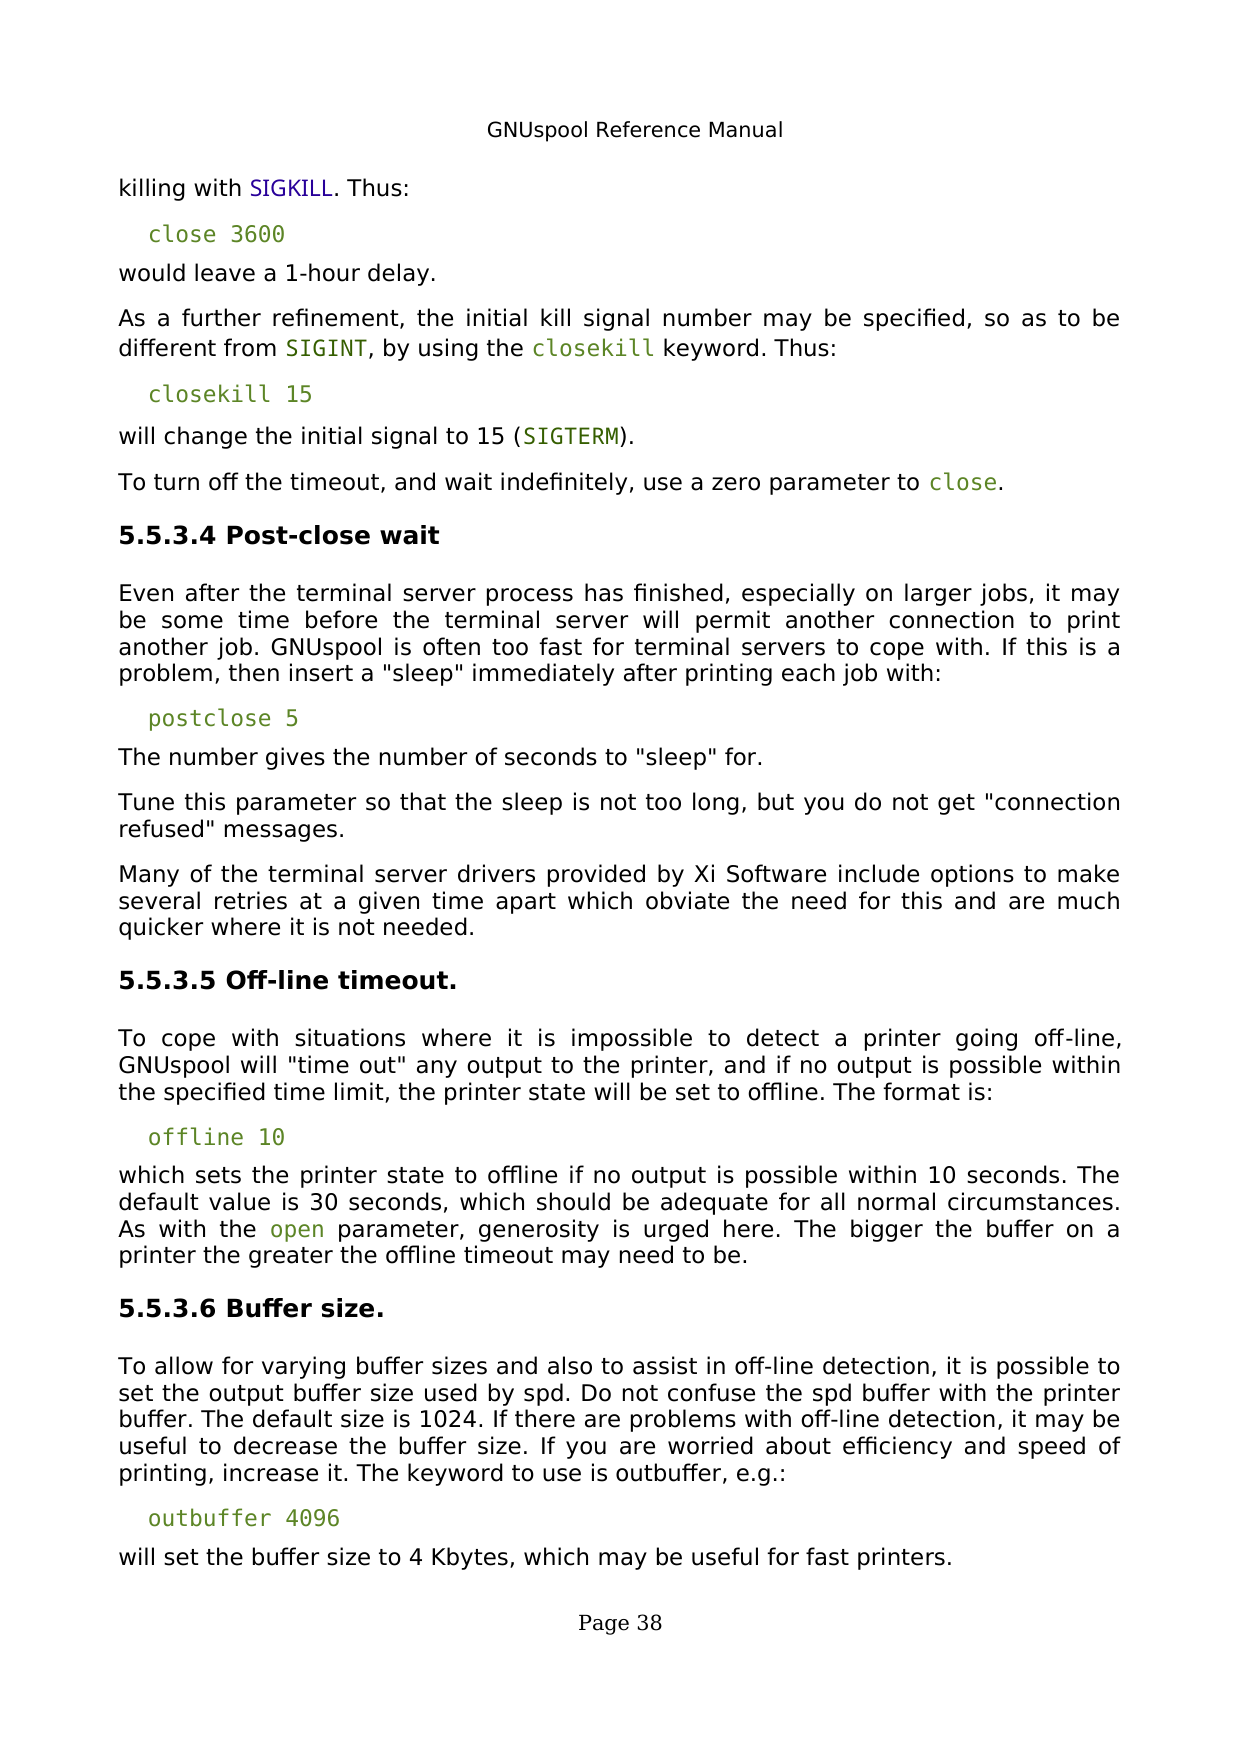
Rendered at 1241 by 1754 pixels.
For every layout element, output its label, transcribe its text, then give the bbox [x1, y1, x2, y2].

text Even after the terminal server process has finished, especially on larger jobs, it may be some time before the terminal server will permit another connection to print another job. GNUspool is often too fast for terminal servers to cope with. If this is a problem, then insert a "sleep" immediately after printing each job with: [118, 580, 1122, 687]
text will set the buffer size to 4 Kbytes, which may be useful for fast printers. [118, 1544, 1122, 1571]
text offline 10 [148, 1124, 1122, 1151]
text close 3600 [148, 221, 1122, 248]
text To cope with situations where it is impossible to detect a printer going off-line, GNUspool will "time out" any output to the printer, and if no output is possible within the specified time limit, the printer state will be set to offline. The format is: [118, 1025, 1122, 1105]
subtitle Off-line timeout. [118, 966, 1122, 996]
text postclose 5 [148, 706, 1122, 732]
text To allow for varying buffer sizes and also to assist in off-line detection, it is possible to set the output buffer size used by spd. Do not confuse the spd buffer with the printer buffer. The default size is 1024. If there are problems with off-line detection, it may be useful to decrease the buffer size. If you are worried about efficiency and speed of printing, increase it. The keyword to use is outbuffer, e.g.: [118, 1353, 1122, 1487]
text closekill 15 [148, 381, 1122, 408]
text Tune this parameter so that the sleep is not too long, but you do not get "connection refused" messages. [118, 789, 1122, 843]
text As a further refinement, the initial kill signal number may be specified, so as to be different from SIGINT, by using the closekill keyword. Thus: [118, 305, 1122, 363]
text outbuffer 4096 [148, 1505, 1122, 1532]
text killing with SIGKILL. Thus: [118, 172, 1122, 203]
subtitle Post-close wait [118, 521, 1122, 551]
text Many of the terminal server drivers provided by Xi Software include options to make several retries at a given time apart which obviate the need for this and are much quicker where it is not needed. [118, 861, 1122, 941]
text will change the initial signal to 15 (SIGTERM). [118, 420, 1122, 451]
text The number gives the number of seconds to "sleep" for. [118, 744, 1122, 771]
text which sets the printer state to offline if no output is possible within 10 seconds. The default value is 30 seconds, which should be adequate for all normal circumstances. As with the open parameter, generosity is urged here. The bigger the buffer on a printer the greater the offline timeout may need to be. [118, 1162, 1122, 1269]
text To turn off the timeout, and wait indefinitely, use a zero parameter to close. [118, 469, 1122, 496]
subtitle Buffer size. [118, 1294, 1122, 1324]
text would leave a 1-hour delay. [118, 260, 1122, 287]
